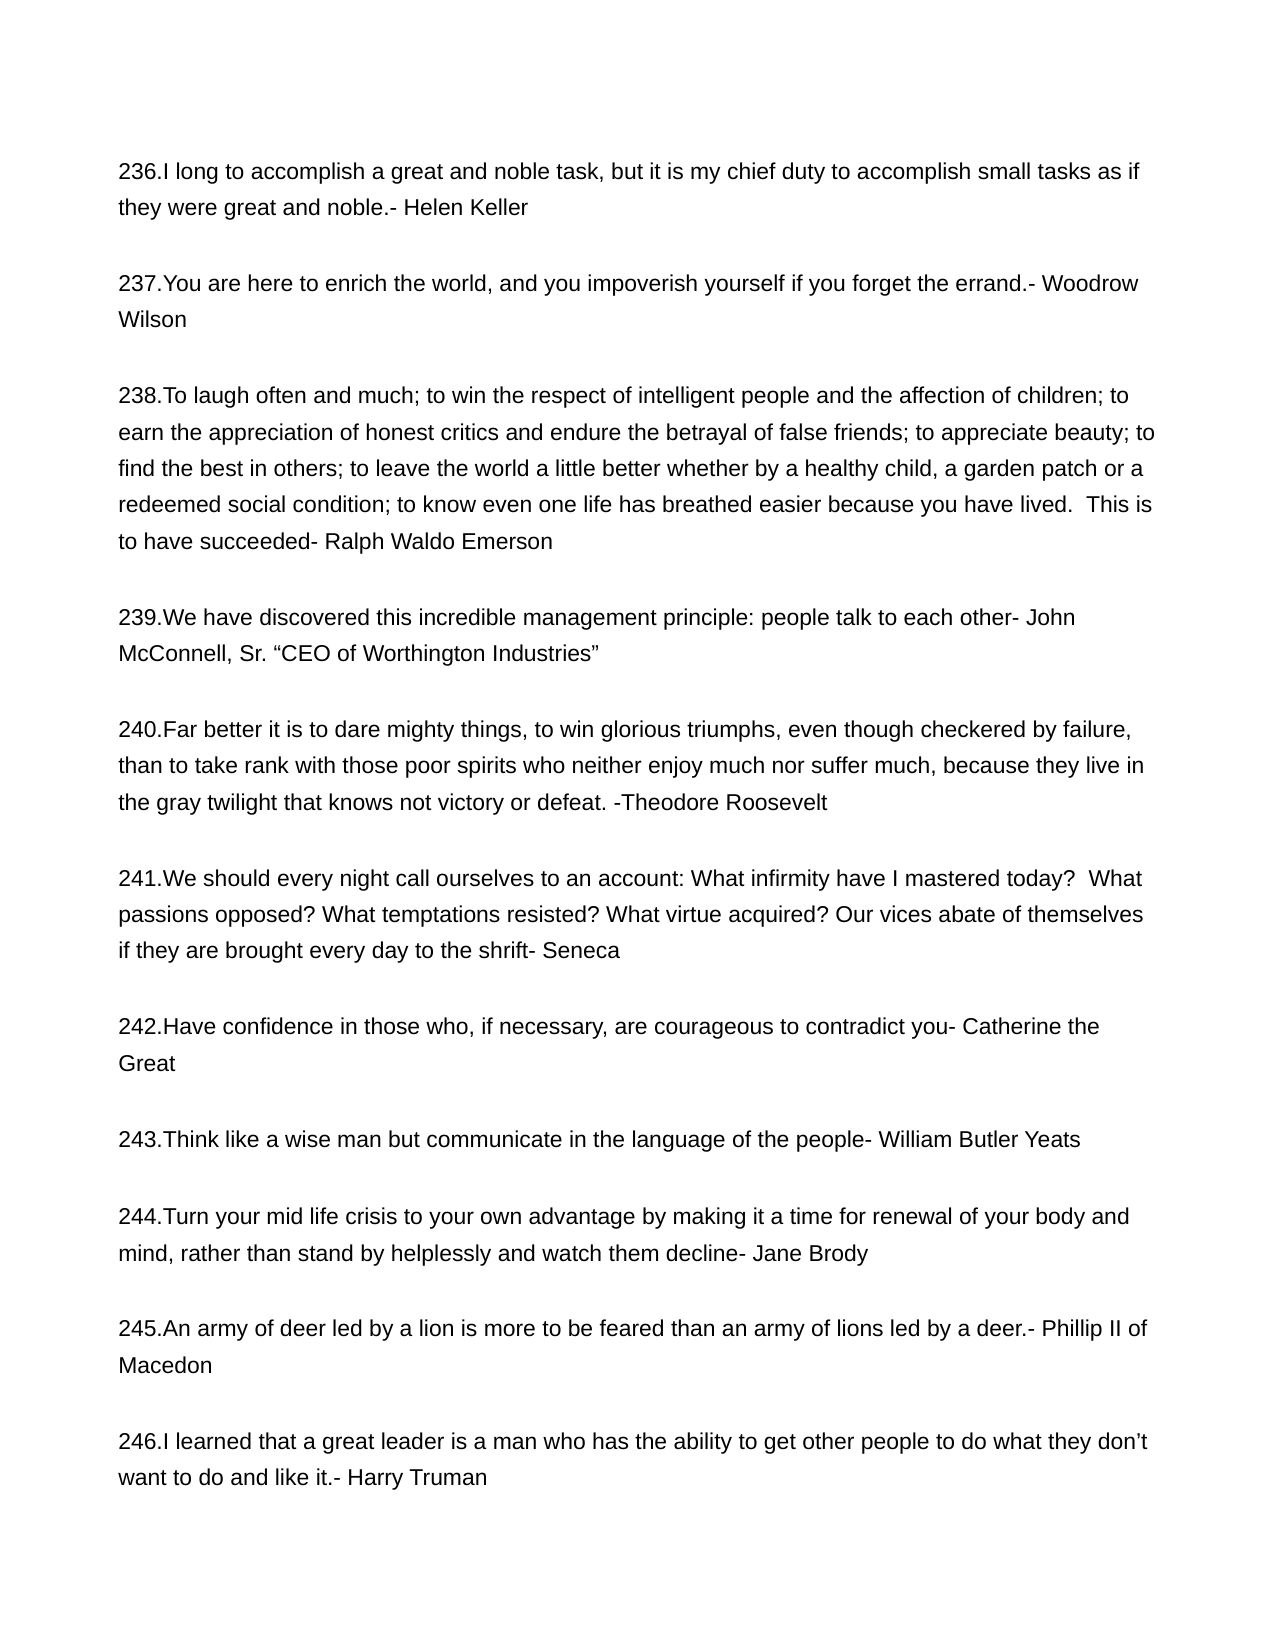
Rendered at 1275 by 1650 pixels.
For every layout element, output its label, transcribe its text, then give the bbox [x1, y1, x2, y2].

text 238.To laugh often and much; to win the respect of intelligent people and the affection of children; to earn the appreciation of honest critics and endure the betrayal of false friends; to appreciate beauty; to find the best in others; to leave the world a little better whether by a healthy child, a garden patch or a redeemed social condition; to know even one life has breathed easier because you have lived. This is to have succeeded- Ralph Waldo Emerson [118, 382, 1157, 554]
text 245.An army of deer led by a lion is more to be feared than an army of lions led by a deer.- Phillip II of Macedon [118, 1315, 1157, 1378]
text 246.I learned that a great leader is a man who has the ability to get other people to do what they don’t want to do and like it.- Harry Truman [118, 1428, 1157, 1490]
text 240.Far better it is to dare mighty things, to win glorious triumphs, even though checkered by failure, than to take rank with those poor spirits who neither enjoy much nor suffer much, because they live in the gray twilight that knows not victory or defeat. -Theodore Roosevelt [118, 716, 1157, 815]
text 243.Think like a wise man but communicate in the language of the people- William Butler Yeats [118, 1126, 1157, 1152]
text 242.Have confidence in those who, if necessary, are courageous to contradict you- Catherine the Great [118, 1013, 1157, 1076]
text 237.You are here to enrich the world, and you impoverish yourself if you forget the errand.- Woodrow Wilson [118, 270, 1157, 333]
text 241.We should every night call ourselves to an account: What infirmity have I mastered today? What passions opposed? What temptations resisted? What virtue acquired? Our vices abate of themselves if they are brought every day to the shrift- Seneca [118, 864, 1157, 964]
text 244.Turn your mid life crisis to your own advantage by making it a time for renewal of your body and mind, rather than stand by helplessly and watch them decline- Jane Brody [118, 1203, 1157, 1266]
text 236.I long to accomplish a great and noble task, but it is my chief duty to accomplish small tasks as if they were great and noble.- Helen Keller [118, 158, 1157, 220]
text 239.We have discovered this incredible management principle: people talk to each other- John McConnell, Sr. “CEO of Worthington Industries” [118, 604, 1157, 666]
